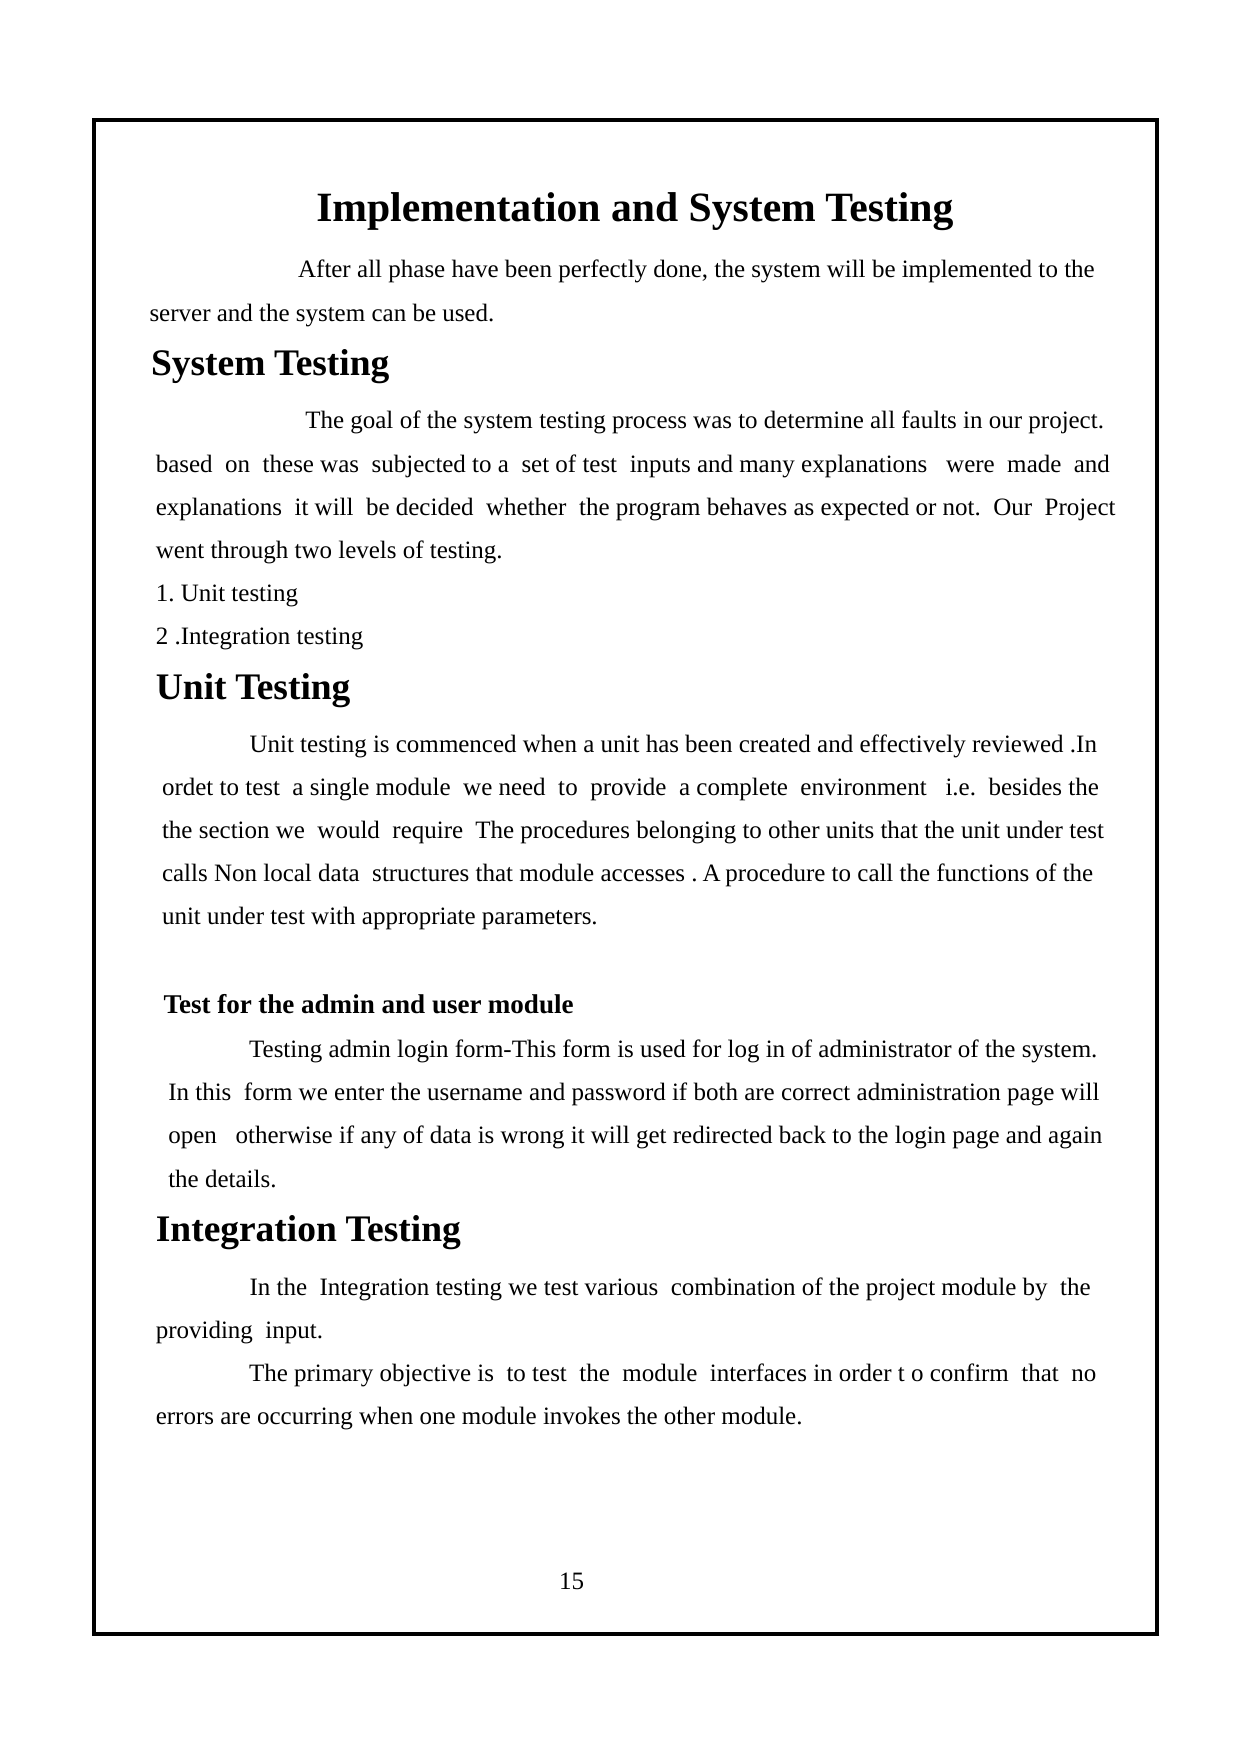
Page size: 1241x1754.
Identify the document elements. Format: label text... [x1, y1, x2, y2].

text 1. Unit testing [99, 578, 1146, 607]
text System Testing [99, 341, 1146, 384]
text calls Non local data structures that module accesses . A procedure to call the functions of the [99, 858, 1146, 887]
text After all phase have been perfectly done, the system will be implemented to the [99, 254, 1146, 283]
text went through two levels of testing. [99, 535, 1146, 564]
text Unit Testing [99, 664, 1146, 707]
text the details. [99, 1164, 1146, 1192]
text open otherwise if any of data is wrong it will get redirected back to the login page and again [99, 1121, 1146, 1149]
text The goal of the system testing process was to determine all faults in our project. [99, 406, 1146, 434]
text based on these was subjected to a set of test inputs and many explanations were made and [99, 449, 1146, 477]
text The primary objective is to test the module interfaces in order t o confirm that no [99, 1358, 1146, 1387]
text explanations it will be decided whether the program behaves as expected or not. Our Project [99, 492, 1146, 521]
text Test for the admin and user module [99, 988, 1146, 1019]
text Unit testing is commenced when a unit has been created and effectively reviewed .In [99, 729, 1146, 758]
text 2 .Integration testing [99, 621, 1146, 650]
text Testing admin login form-This form is used for log in of administrator of the system. [99, 1034, 1146, 1063]
text errors are occurring when one module invokes the other module. [99, 1401, 1146, 1430]
text Integration Testing [99, 1207, 1146, 1250]
text the section we would require The procedures belonging to other units that the unit under test [99, 815, 1146, 844]
text providing input. [99, 1315, 1146, 1343]
text unit under test with appropriate parameters. [99, 901, 1146, 930]
text In the Integration testing we test various combination of the project module by the [99, 1272, 1146, 1300]
text In this form we enter the username and password if both are correct administration page will [99, 1077, 1146, 1106]
text ordet to test a single module we need to provide a complete environment i.e. besides the [99, 772, 1146, 801]
text Implementation and System Testing [99, 183, 1146, 231]
text server and the system can be used. [99, 298, 1146, 326]
